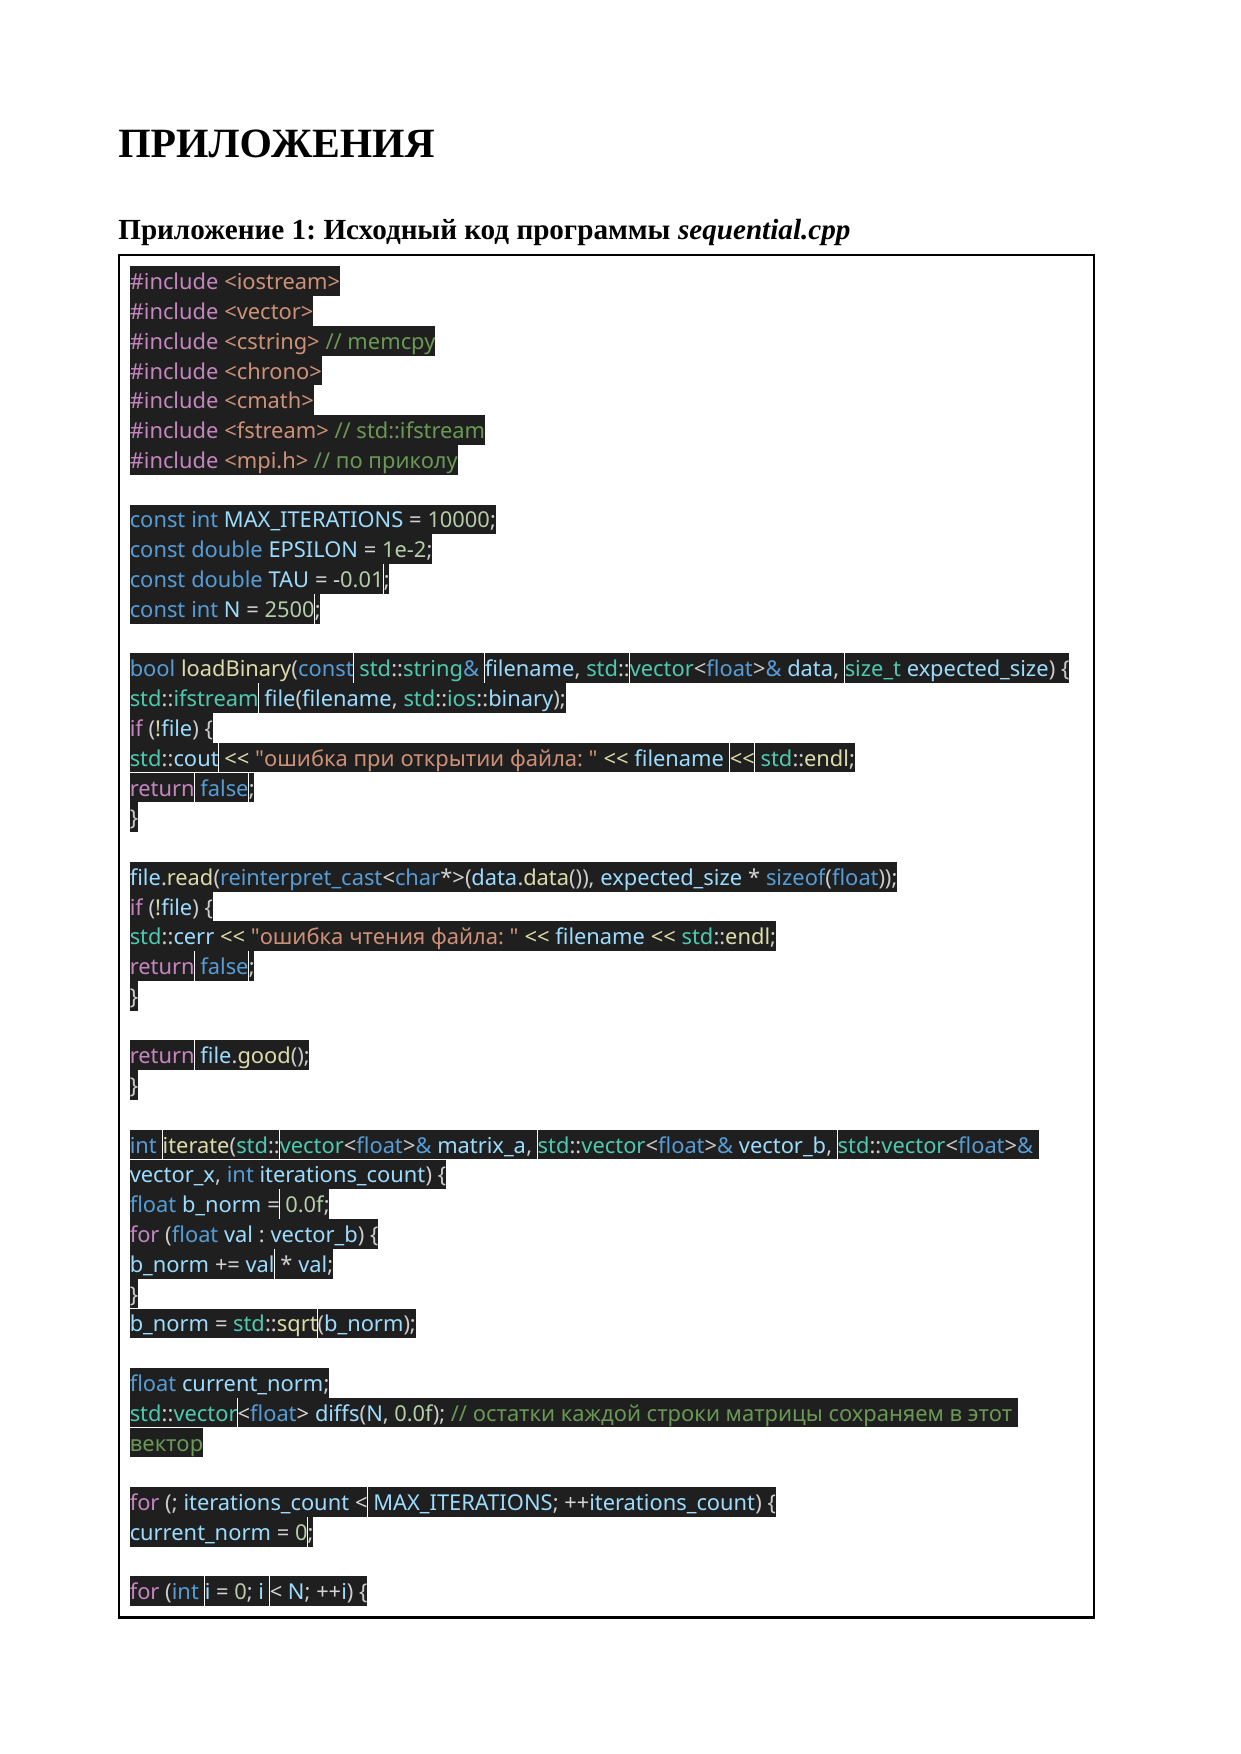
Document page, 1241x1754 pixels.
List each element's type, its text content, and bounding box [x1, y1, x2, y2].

table_header #include <iostream> #include <vector> #include <cstring> // memcpy #include <chrono> #include <cmath> #include <fstream> // std::ifstream #include <mpi.h> // по приколу const int MAX_ITERATIONS = 10000; const double EPSILON = 1e-2; const double TAU = -0.01; const int N = 2500; bool loadBinary(const std::string& filename, std::vector<float>& data, size_t expected_size) { std::ifstream file(filename, std::ios::binary); if (!file) { std::cout << "ошибка при открытии файла: " << filename << std::endl; return false; } file.read(reinterpret_cast<char*>(data.data()), expected_size * sizeof(float)); if (!file) { std::cerr << "ошибка чтения файла: " << filename << std::endl; return false; } return file.good(); } int iterate(std::vector<float>& matrix_a, std::vector<float>& vector_b, std::vector<float>& vector_x, int iterations_count) { float b_norm = 0.0f; for (float val : vector_b) { b_norm += val * val; } b_norm = std::sqrt(b_norm); float current_norm; std::vector<float> diffs(N, 0.0f); // остатки каждой строки матрицы сохраняем в этот вектор for (; iterations_count < MAX_ITERATIONS; ++iterations_count) { current_norm = 0; for (int i = 0; i < N; ++i) { [120, 256, 1093, 1616]
subtitle ПРИЛОЖЕНИЯ [118, 118, 1122, 166]
subtitle Приложение 1: Исходный код программы sequential.cpp [118, 212, 1122, 245]
